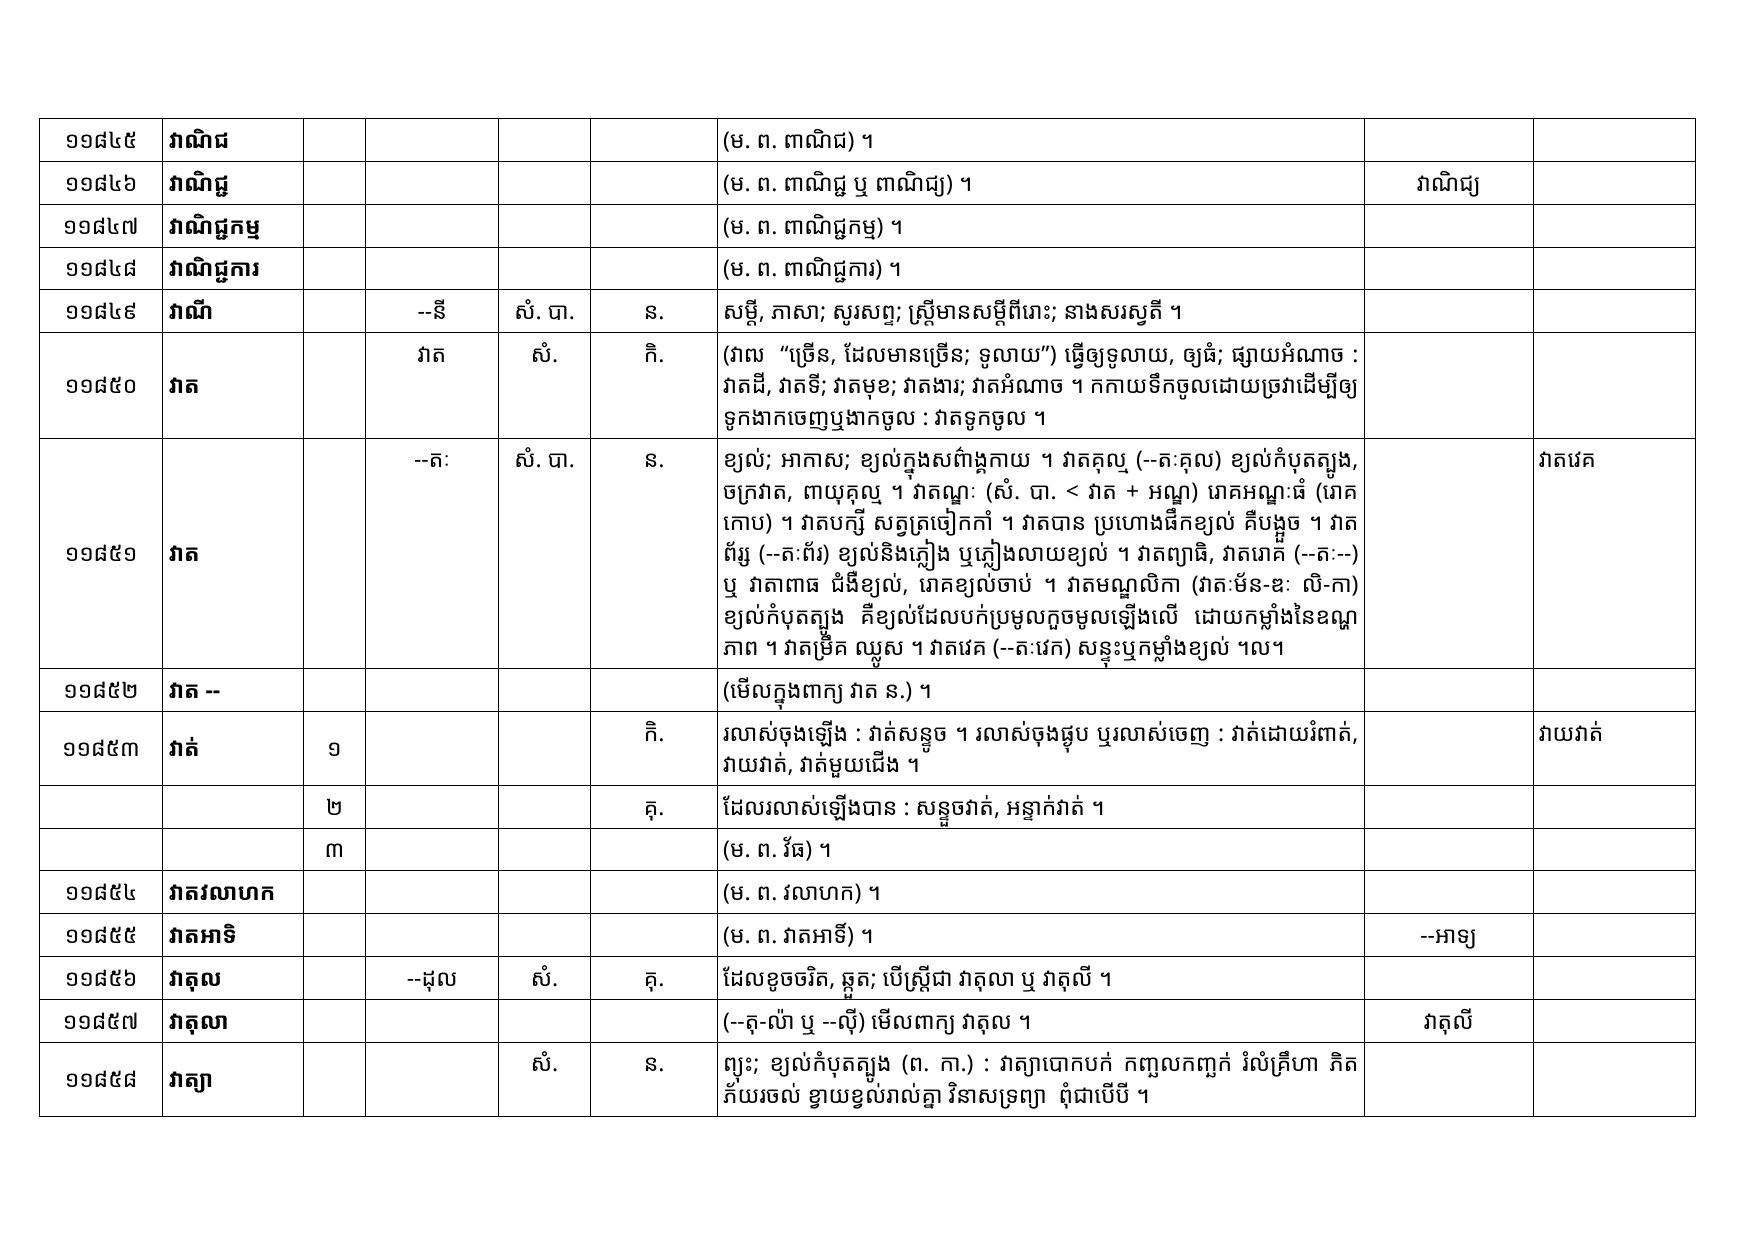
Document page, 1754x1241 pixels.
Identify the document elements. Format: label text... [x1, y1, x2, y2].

table_cell ន. [591, 290, 717, 332]
table_cell [1365, 1043, 1533, 1116]
table_cell (ម. ព. ពាណិជ្ជ ឬ ពាណិជ្យ) ។ [718, 162, 1364, 204]
table_cell [499, 1000, 590, 1042]
table_cell ១១៨៥៥ [40, 914, 162, 956]
table_cell [591, 1000, 717, 1042]
table_cell [591, 205, 717, 247]
table_cell វាណិជ្យ [1365, 162, 1533, 204]
table_cell [304, 871, 365, 913]
table_cell សំ. បា. [499, 290, 590, 332]
table_cell [40, 786, 162, 827]
table_cell [1365, 712, 1533, 785]
table_cell [499, 786, 590, 827]
table_cell [366, 914, 498, 956]
table_cell [366, 712, 498, 785]
table_cell [499, 248, 590, 289]
table_cell [591, 248, 717, 289]
table_cell [1534, 205, 1695, 247]
table_cell [304, 119, 365, 161]
table_cell [1365, 669, 1533, 711]
table_cell --ដុល [366, 957, 498, 999]
table_cell ១១៨៥១ [40, 439, 162, 668]
table_cell [499, 829, 590, 870]
table_cell [366, 119, 498, 161]
table_cell ដែល​រលាស់​ឡើង​បាន : សន្ទួច​វាត់, អន្ទាក់​វាត់ ។ [718, 786, 1364, 827]
table_cell ១១៨៤៦ [40, 162, 162, 204]
table_cell ព្យុះ; ខ្យល់​កំបុត​ត្បូង (ព. កា.) : វាត្យា​បោក​បក់ កញ្ឆល​កញ្ឆក់ រំលំ​គ្រឹហា ភិត​ភ័យ​រចល់ ខ្វាយ​ខ្វល់​រាល់​គ្នា វិនាស​ទ្រព្យា ពុំ​ជា​បើ​បី ។ [718, 1043, 1364, 1116]
table_cell (ម. ព. ពាណិជ្ជ​កម្ម) ។ [718, 205, 1364, 247]
table_cell ដែល​ខូច​ចរិត, ឆ្កួត; បើ​ស្រ្តី​ជា វាតុលា ឬ វាតុលី ។ [718, 957, 1364, 999]
table_cell (វាឍ “ច្រើន, ដែល​មាន​ច្រើន; ទូលាយ”) ធ្វើ​ឲ្យ​ទូលាយ, ឲ្យ​ធំ; ផ្សាយ​អំណាច : វាត​ដី, វាត​ទី; វាត​មុខ; វាត​ងារ; វាត​អំណាច ។ កកាយ​ទឹក​ចូល​ដោយ​ច្រវា​ដើម្បី​ឲ្យ​ទូក​ងាក​ចេញ​ឬ​ងាក​ចូល : វាត​ទូក​ចូល ។ [718, 333, 1364, 437]
table_cell គុ. [591, 957, 717, 999]
table_cell [40, 829, 162, 870]
table_cell (ម. ព. ពាណិជ) ។ [718, 119, 1364, 161]
table_cell [1534, 333, 1695, 437]
table_cell [366, 829, 498, 870]
table_cell [499, 669, 590, 711]
table_cell ១១៨៤៩ [40, 290, 162, 332]
table_cell ២ [304, 786, 365, 827]
table_cell វាត់ [163, 712, 303, 785]
table_cell [1365, 439, 1533, 668]
table_cell [1365, 290, 1533, 332]
table_cell សំ. [499, 1043, 590, 1116]
table_cell ៣ [304, 829, 365, 870]
table_cell [304, 333, 365, 437]
table_cell ១១៨៥៦ [40, 957, 162, 999]
table_cell វាតអាទិ [163, 914, 303, 956]
table_cell (--តុ-ល៉ា ឬ --ល៉ី) មើល​ពាក្យ វាតុល ។ [718, 1000, 1364, 1042]
table_cell [1534, 119, 1695, 161]
table_cell [499, 914, 590, 956]
table_cell កិ. [591, 712, 717, 785]
table_cell [499, 205, 590, 247]
table_cell វាត​វេគ [1534, 439, 1695, 668]
table_cell [304, 162, 365, 204]
table_cell [366, 162, 498, 204]
table_cell វាត [366, 333, 498, 437]
table_cell វាណី [163, 290, 303, 332]
table_cell ១១៨៤៧ [40, 205, 162, 247]
table_cell [1365, 957, 1533, 999]
table_cell [499, 712, 590, 785]
table_cell [1534, 669, 1695, 711]
table_cell ១១៨៥៨ [40, 1043, 162, 1116]
table_cell [304, 1000, 365, 1042]
table_cell វាណិជ [163, 119, 303, 161]
table_cell --អាទ្យ [1365, 914, 1533, 956]
table_cell វាណិជ្ជ​កម្ម [163, 205, 303, 247]
table_cell កិ. [591, 333, 717, 437]
table_cell [366, 1043, 498, 1116]
table_cell [366, 786, 498, 827]
table_cell សំ. [499, 333, 590, 437]
table_cell ខ្យល់; អាកាស; ខ្យល់​ក្នុង​សព៌ាង្គ​កាយ ។ វាតគុល្ម (--តៈគុល) ខ្យល់​កំបុត​ត្បូង, ចក្រវាត, ពាយុគុល្ម ។ វាតណ្ឌៈ (សំ. បា. < វាត + អណ្ឌ) រោគ​អណ្ឌៈ​ធំ (រោគ​កោប) ។ វាត​បក្សី សត្វ​ត្រចៀកកាំ ។ វាត​បាន ប្រហោង​ផឹក​ខ្យល់ គឺ​បង្អួច ។ វាត​ព័រ្ស (--តៈព័រ) ខ្យល់​និង​ភ្លៀង ឬ​ភ្លៀង​លាយ​ខ្យល់ ។ វាត​ព្យាធិ, វាត​រោគ (--តៈ--) ឬ វាតាពាធ ជំងឺ​ខ្យល់, រោគ​ខ្យល់​ចាប់ ។ វាត​មណ្ឌលិកា (វាតៈម័ន-ឌៈ លិ-កា) ខ្យល់​កំបុត​ត្បូង គឺ​ខ្យល់​ដែល​បក់​ប្រមូល​កួច​មូល​ឡើង​លើ ដោយ​កម្លាំង​នៃ​ឧណ្ហ​ភាព ។ វាត​ម្រឹគ ឈ្លូស ។ វាត​វេគ (--តៈវេក) សន្ទុះ​ឬ​កម្លាំង​ខ្យល់ ។ល។ [718, 439, 1364, 668]
table_cell [591, 669, 717, 711]
table_cell វាត្យា [163, 1043, 303, 1116]
table_cell វាត -- [163, 669, 303, 711]
table_cell --តៈ [366, 439, 498, 668]
table_cell [304, 248, 365, 289]
table_cell ន. [591, 439, 717, 668]
table_cell [304, 1043, 365, 1116]
table_cell [366, 1000, 498, 1042]
table_cell [366, 669, 498, 711]
table_cell [1365, 871, 1533, 913]
table_cell [304, 439, 365, 668]
table_cell ១១៨៥៤ [40, 871, 162, 913]
table_cell [304, 205, 365, 247]
table_cell [1534, 786, 1695, 827]
table_cell [1534, 1000, 1695, 1042]
table_cell [1365, 119, 1533, 161]
table_cell វាត [163, 439, 303, 668]
table_cell គុ. [591, 786, 717, 827]
table_cell [1534, 162, 1695, 204]
table_cell ១១៨៤៨ [40, 248, 162, 289]
table_cell ១ [304, 712, 365, 785]
table_cell ១១៨៤៥ [40, 119, 162, 161]
table_cell (ម. ព. ពាណិជ្ជ​ការ) ។ [718, 248, 1364, 289]
table_cell [499, 162, 590, 204]
table_cell [366, 205, 498, 247]
table_cell [591, 162, 717, 204]
table_cell វាយ​វាត់ [1534, 712, 1695, 785]
table_cell [1365, 786, 1533, 827]
table_cell រលាស់​ចុង​ឡើង : វាត់​សន្ទូច ។ រលាស់​ចុង​ផ្ងុប ឬ​រលាស់​ចេញ : វាត់​ដោយ​រំពាត់, វាយ​វាត់, វាត់​មួយ​ជើង ។ [718, 712, 1364, 785]
table_cell សម្តី, ភាសា; សូរ​សព្ទ; ស្រ្តី​មាន​សម្តី​ពីរោះ; នាង​សរស្វតី ។ [718, 290, 1364, 332]
table_cell ១១៨៥៣ [40, 712, 162, 785]
table_cell សំ. [499, 957, 590, 999]
table_cell វាណិជ្ជ [163, 162, 303, 204]
table_cell វាតុល [163, 957, 303, 999]
table_cell [366, 871, 498, 913]
table_cell ១១៨៥២ [40, 669, 162, 711]
table_cell [591, 829, 717, 870]
table_cell (មើល​ក្នុង​ពាក្យ វាត ន.) ។ [718, 669, 1364, 711]
table_cell ន. [591, 1043, 717, 1116]
table_cell --នី [366, 290, 498, 332]
table_cell វាត [163, 333, 303, 437]
table_cell (ម. ព. វាត​អាទិ៍) ។ [718, 914, 1364, 956]
table_cell [1534, 957, 1695, 999]
table_cell [591, 119, 717, 161]
table_cell [1534, 290, 1695, 332]
table_cell [1365, 333, 1533, 437]
table_cell វាតវលាហក [163, 871, 303, 913]
table_cell ១១៨៥០ [40, 333, 162, 437]
table_cell (ម. ព. វលាហក) ។ [718, 871, 1364, 913]
table_cell [304, 957, 365, 999]
table_cell [1365, 829, 1533, 870]
table_cell (ម. ព. វ័ធ) ។ [718, 829, 1364, 870]
table_cell [1534, 871, 1695, 913]
table_cell [1534, 914, 1695, 956]
table_cell សំ. បា. [499, 439, 590, 668]
table_cell [591, 914, 717, 956]
table_cell [304, 914, 365, 956]
table_cell វាតុលា [163, 1000, 303, 1042]
table_cell [304, 290, 365, 332]
table_cell [1365, 205, 1533, 247]
table_cell [163, 786, 303, 827]
table_cell [304, 669, 365, 711]
table_cell [499, 871, 590, 913]
table_cell វាណិជ្ជ​ការ [163, 248, 303, 289]
table_cell [163, 829, 303, 870]
table_cell [591, 871, 717, 913]
table_cell វាតុលី [1365, 1000, 1533, 1042]
table_cell [366, 248, 498, 289]
table_cell [499, 119, 590, 161]
table_cell ១១៨៥៧ [40, 1000, 162, 1042]
table_cell [1365, 248, 1533, 289]
table_cell [1534, 248, 1695, 289]
table_cell [1534, 1043, 1695, 1116]
table_cell [1534, 829, 1695, 870]
